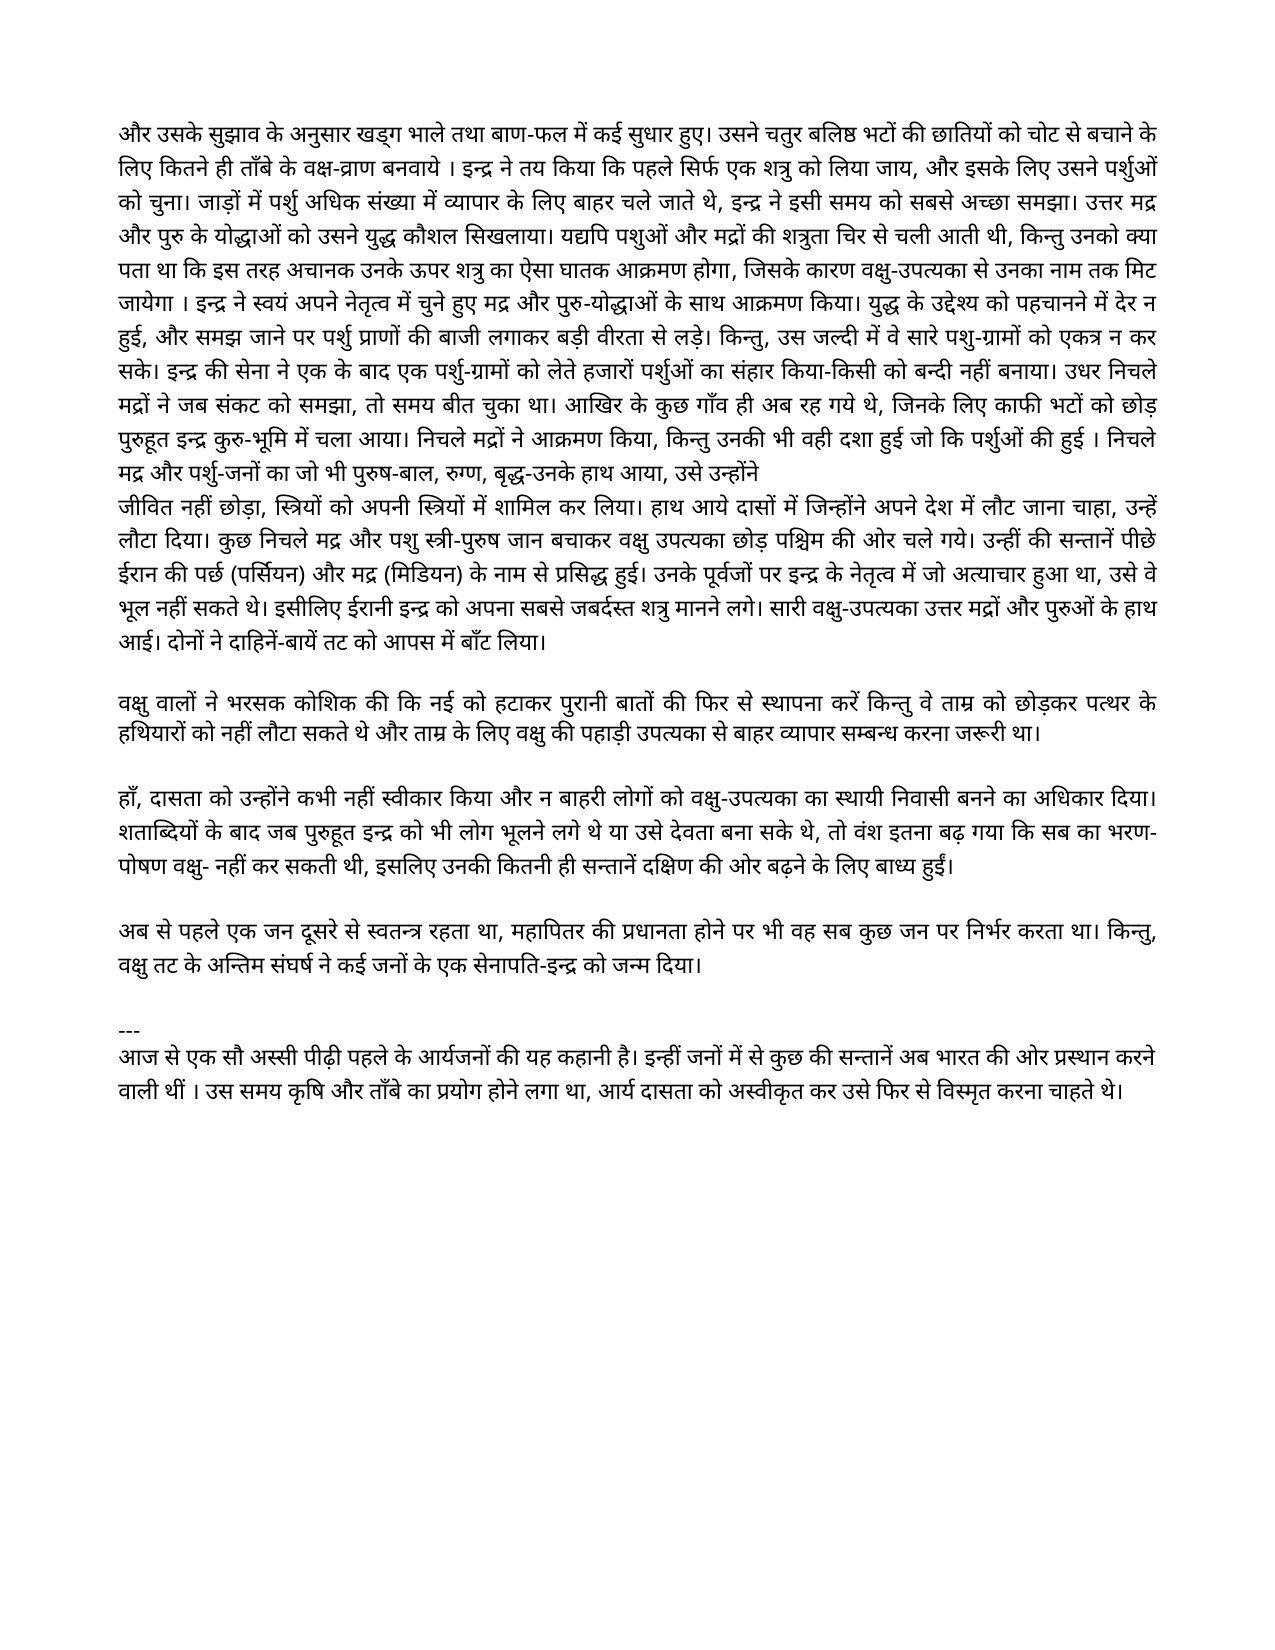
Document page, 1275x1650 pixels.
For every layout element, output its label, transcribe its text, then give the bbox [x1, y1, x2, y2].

text वक्षु वालों ने भरसक कोशिक की कि नई को हटाकर पुरानी बातों की फिर से स्थापना करें किन्तु वे ताम्र को छोड़कर पत्थर के हथियारों को नहीं लौटा सकते थे और ताम्र के लिए वक्षु की पहाड़ी उपत्यका से बाहर व्यापार सम्बन्ध करना जरूरी था। [118, 691, 1157, 751]
text और उसके सुझाव के अनुसार खड्ग भाले तथा बाण-फल में कई सुधार हुए। उसने चतुर बलिष्ठ भटों की छातियों को चोट से बचाने के लिए कितने ही ताँबे के वक्ष-व्राण बनवाये । इन्द्र ने तय किया कि पहले सिर्फ एक शत्रु को लिया जाय, और इसके लिए उसने पर्शुओं को चुना। जाड़ों में पर्शु अधिक संख्या में व्यापार के लिए बाहर चले जाते थे, इन्द्र ने इसी समय को सबसे अच्छा समझा। उत्तर मद्र और पुरु के योद्धाओं को उसने युद्ध कौशल सिखलाया। यद्यपि पशुओं और मद्रों की शत्रुता चिर से चली आती थी, किन्तु उनको क्या पता था कि इस तरह अचानक उनके ऊपर शत्रु का ऐसा घातक आक्रमण होगा, जिसके कारण वक्षु-उपत्यका से उनका नाम तक मिट जायेगा । इन्द्र ने स्वयं अपने नेतृत्व में चुने हुए मद्र और पुरु-योद्धाओं के साथ आक्रमण किया। युद्ध के उद्देश्य को पहचानने में देर न हुई, और समझ जाने पर पर्शु प्राणों की बाजी लगाकर बड़ी वीरता से लड़े। किन्तु, उस जल्दी में वे सारे पशु-ग्रामों को एकत्र न कर सके। इन्द्र की सेना ने एक के बाद एक पर्शु-ग्रामों को लेते हजारों पर्शुओं का संहार किया-किसी को बन्दी नहीं बनाया। उधर निचले मद्रों ने जब संकट को समझा, तो समय बीत चुका था। आखिर के कुछ गाँव ही अब रह गये थे, जिनके लिए काफी भटों को छोड़ पुरुहूत इन्द्र कुरु-भूमि में चला आया। निचले मद्रों ने आक्रमण किया, किन्तु उनकी भी वही दशा हुई जो कि पर्शुओं की हुई । निचले मद्र और पर्शु-जनों का जो भी पुरुष-बाल, रुग्ण, बृद्ध-उनके हाथ आया, उसे उन्होंने [118, 118, 1157, 491]
text आज से एक सौ अस्सी पीढ़ी पहले के आर्यजनों की यह कहानी है। इन्हीं जनों में से कुछ की सन्तानें अब भारत की ओर प्रस्थान करने वाली थीं । उस समय कृषि और ताँबे का प्रयोग होने लगा था, आर्य दासता को अस्वीकृत कर उसे फिर से विस्मृत करना चाहते थे। [118, 1045, 1157, 1109]
text जीवित नहीं छोड़ा, स्त्रियों को अपनी स्त्रियों में शामिल कर लिया। हाथ आये दासों में जिन्होंने अपने देश में लौट जाना चाहा, उन्हें लौटा दिया। कुछ निचले मद्र और पशु स्त्री-पुरुष जान बचाकर वक्षु उपत्यका छोड़ पश्चिम की ओर चले गये। उन्हीं की सन्तानें पीछे ईरान की पर्छ (पर्सियन) और मद्र (मिडियन) के नाम से प्रसिद्ध हुई। उनके पूर्वजों पर इन्द्र के नेतृत्व में जो अत्याचार हुआ था, उसे वे भूल नहीं सकते थे। इसीलिए ईरानी इन्द्र को अपना सबसे जबर्दस्त शत्रु मानने लगे। सारी वक्षु-उपत्यका उत्तर मद्रों और पुरुओं के हाथ आई। दोनों ने दाहिनें-बायें तट को आपस में बाँट लिया। [118, 491, 1157, 660]
text हाँ, दासता को उन्होंने कभी नहीं स्वीकार किया और न बाहरी लोगों को वक्षु-उपत्यका का स्थायी निवासी बनने का अधिकार दिया। शताब्दियों के बाद जब पुरुहूत इन्द्र को भी लोग भूलने लगे थे या उसे देवता बना सके थे, तो वंश इतना बढ़ गया कि सब का भरण-पोषण वक्षु- नहीं कर सकती थी, इसलिए उनकी कितनी ही सन्तानें दक्षिण की ओर बढ़ने के लिए बाध्य हुईं। [118, 782, 1157, 884]
text --- [118, 1014, 1157, 1045]
text अब से पहले एक जन दूसरे से स्वतन्त्र रहता था, महापितर की प्रधानता होने पर भी वह सब कुछ जन पर निर्भर करता था। किन्तु, वक्षु तट के अन्तिम संघर्ष ने कई जनों के एक सेनापति-इन्द्र को जन्म दिया। [118, 915, 1157, 983]
